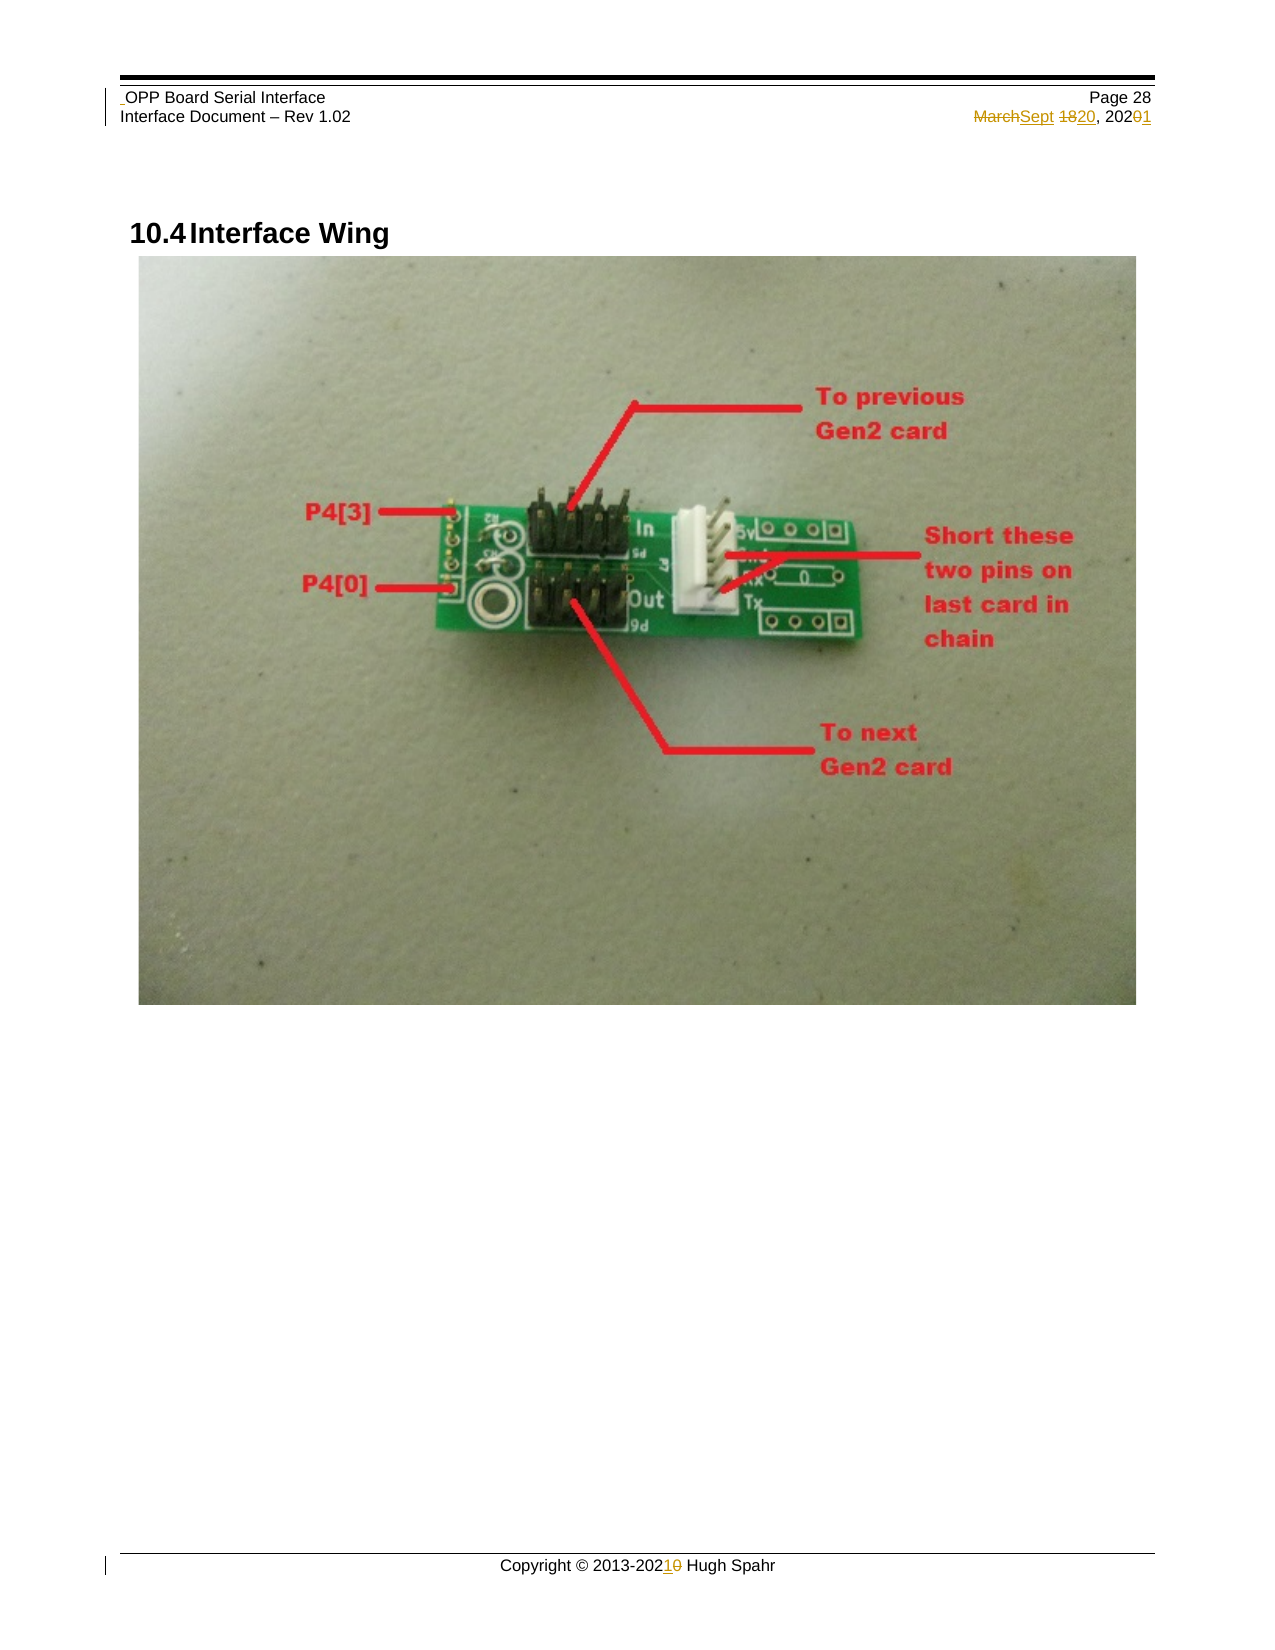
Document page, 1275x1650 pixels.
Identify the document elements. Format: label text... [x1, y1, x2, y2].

subtitle Interface Wing [129, 216, 1155, 250]
picture [138, 256, 1137, 1005]
